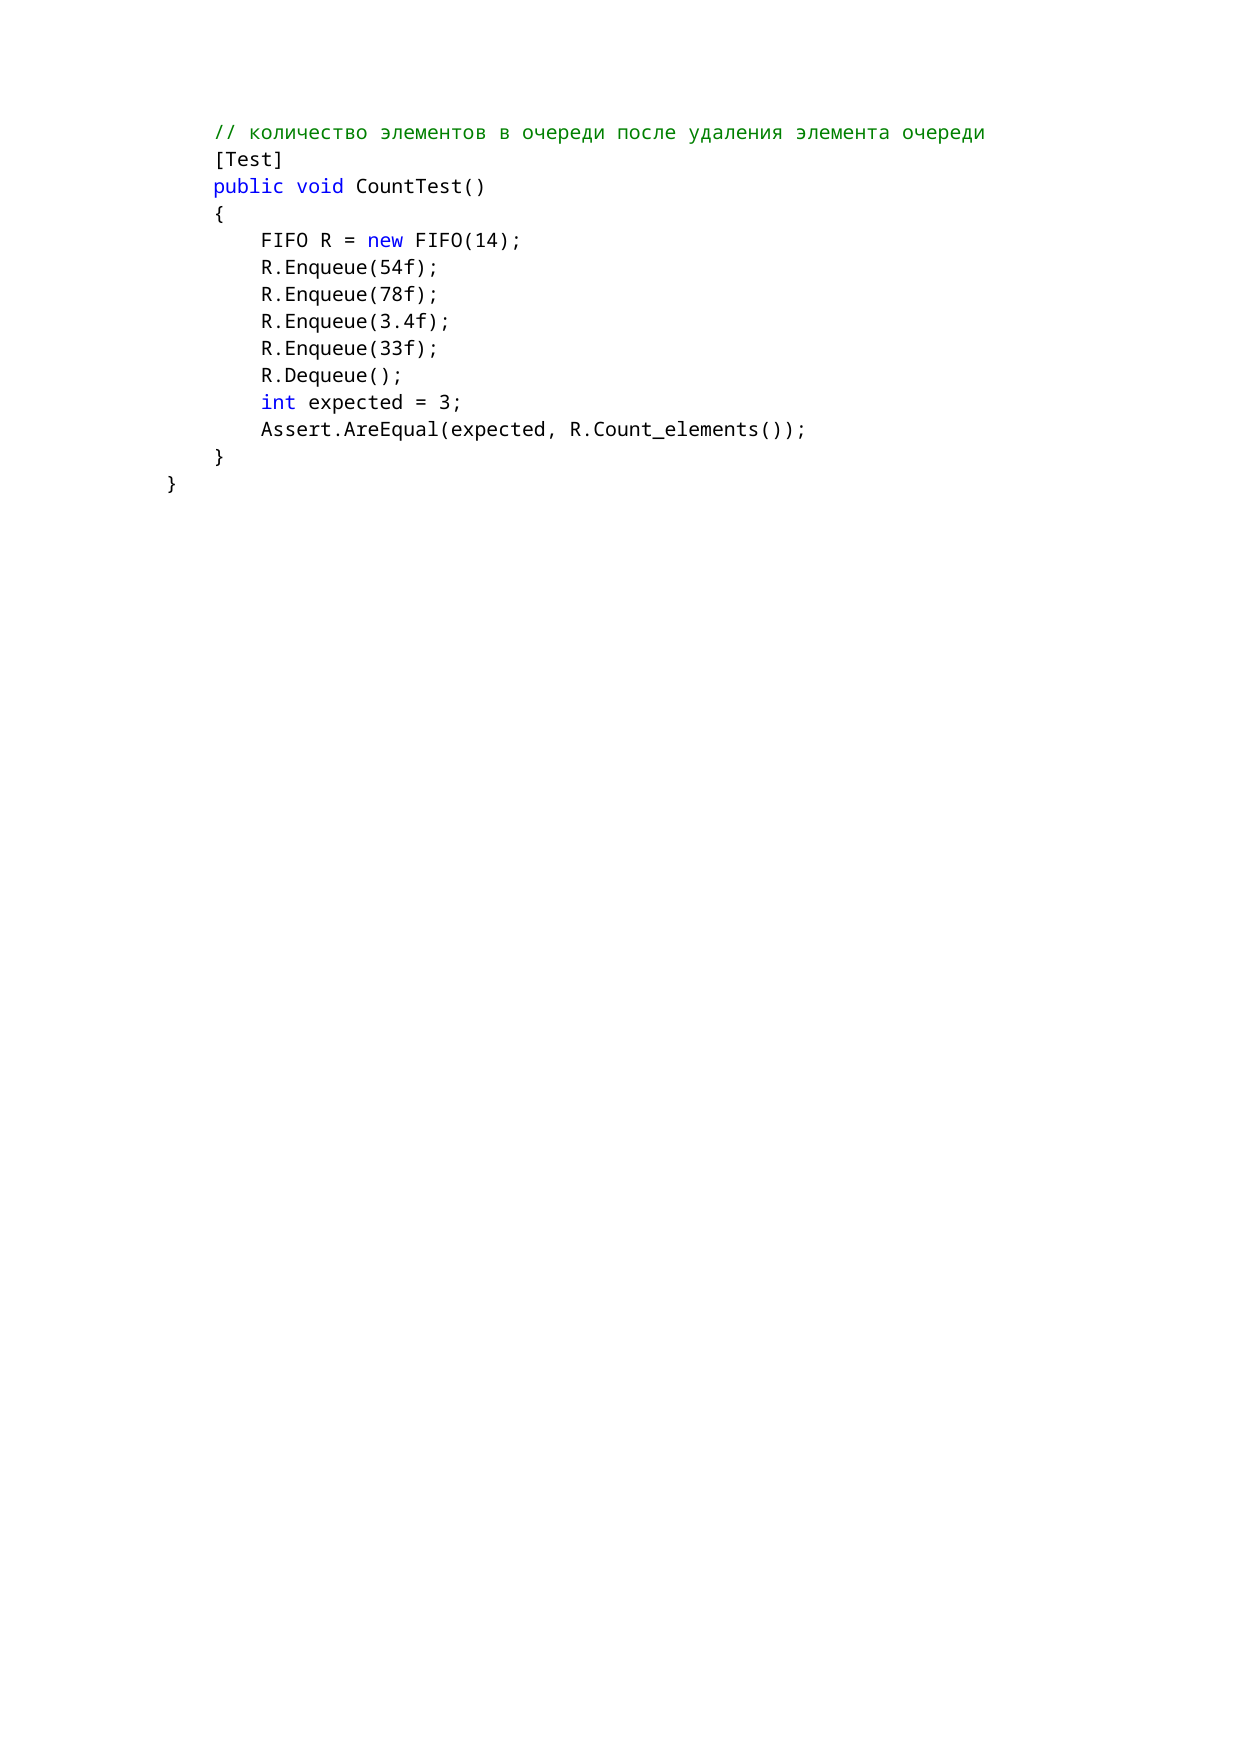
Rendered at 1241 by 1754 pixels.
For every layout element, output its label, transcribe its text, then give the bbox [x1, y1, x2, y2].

text int expected = 3; [118, 388, 1122, 415]
text FIFO R = new FIFO(14); [118, 226, 1122, 253]
text Assert.AreEqual(expected, R.Count_elements()); [118, 415, 1122, 442]
text R.Enqueue(33f); [118, 334, 1122, 361]
text [Test] [118, 145, 1122, 172]
text R.Dequeue(); [118, 361, 1122, 388]
text R.Enqueue(3.4f); [118, 307, 1122, 334]
text public void CountTest() [118, 172, 1122, 199]
text { [118, 199, 1122, 226]
text } [118, 469, 1122, 496]
text // количество элементов в очереди после удаления элемента очереди [118, 118, 1122, 145]
text R.Enqueue(54f); [118, 253, 1122, 280]
text R.Enqueue(78f); [118, 280, 1122, 307]
text } [118, 442, 1122, 469]
